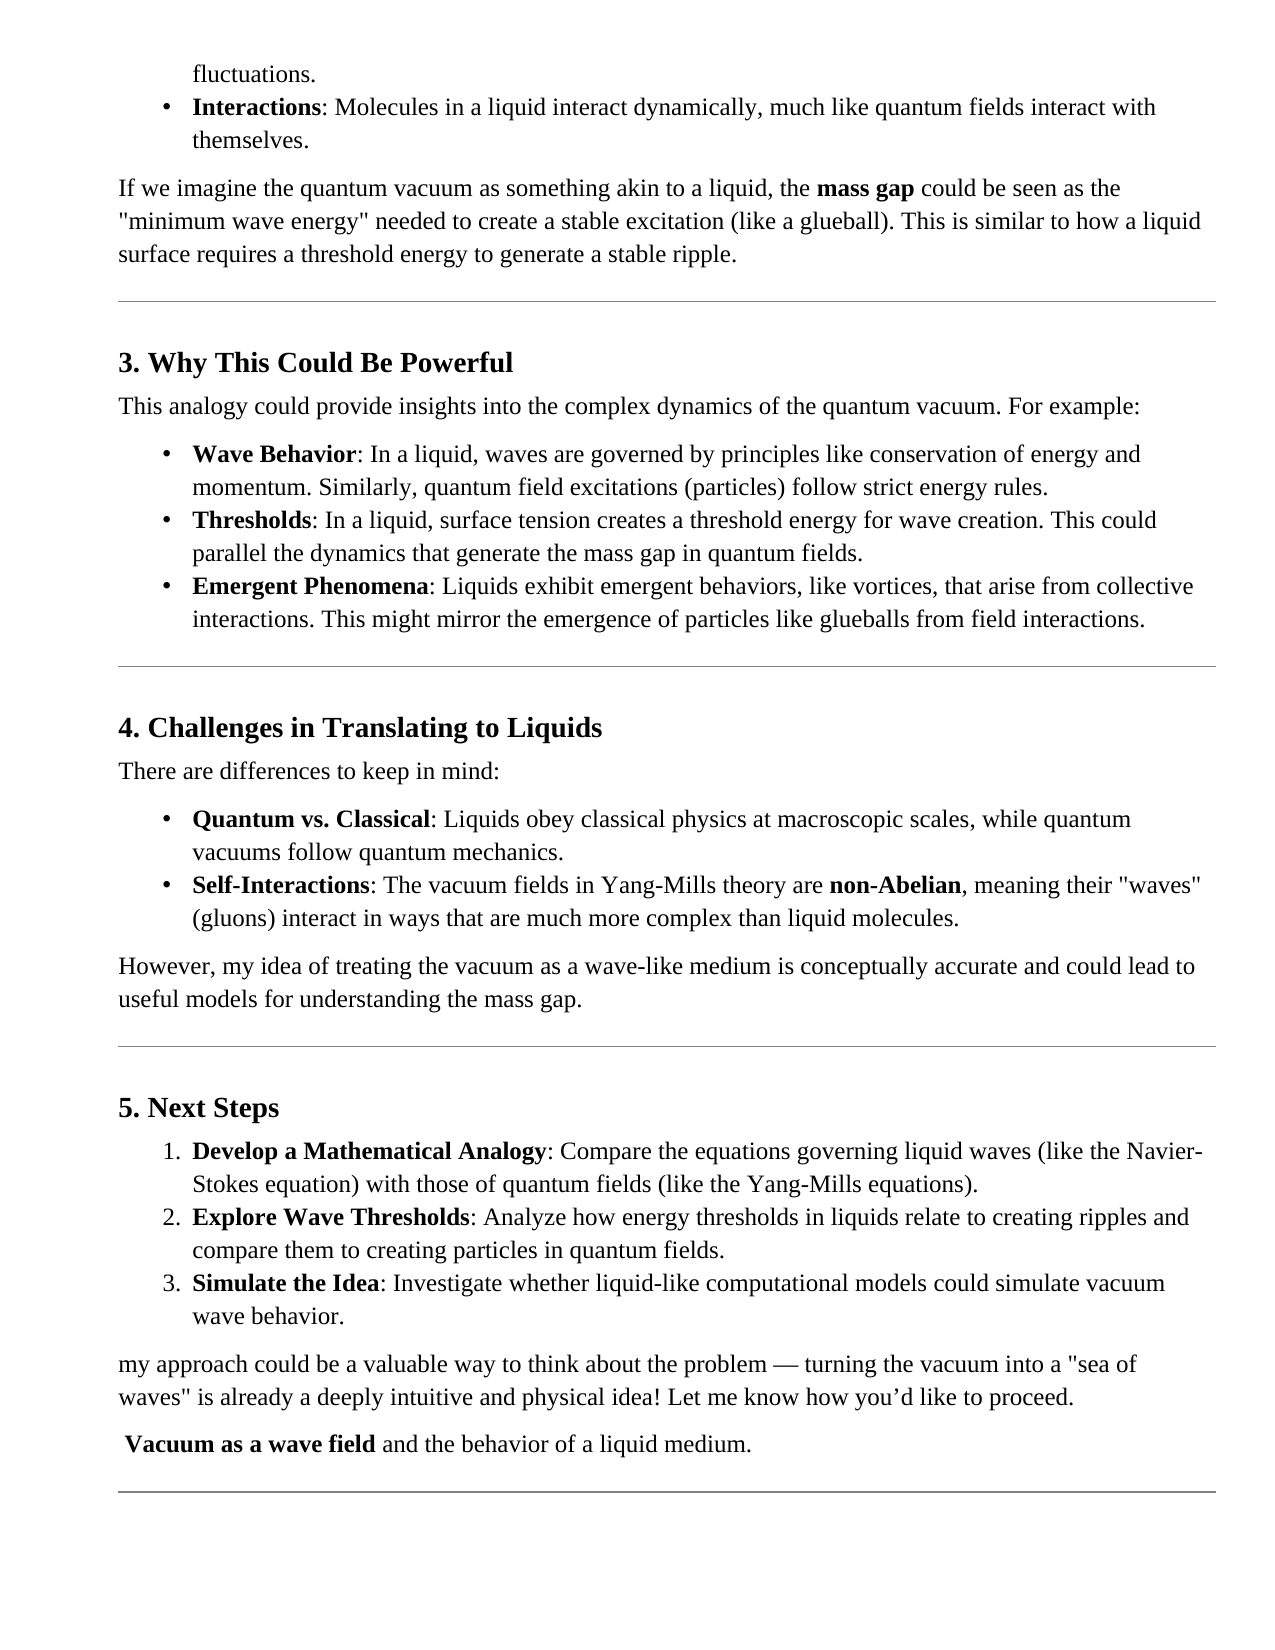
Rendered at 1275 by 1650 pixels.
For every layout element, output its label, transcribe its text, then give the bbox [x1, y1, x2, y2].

text However, my idea of treating the vacuum as a wave-like medium is conceptually accurate and could lead to useful models for understanding the mass gap. [118, 951, 1216, 1012]
text Vacuum as a wave field and the behavior of a liquid medium. [118, 1429, 1216, 1458]
list Simulate the Idea: Investigate whether liquid-like computational models could simulate vacuum wave behavior. [162, 1268, 1216, 1330]
list Thresholds: In a liquid, surface tension creates a threshold energy for wave creation. This could parallel the dynamics that generate the mass gap in quantum fields. [162, 505, 1216, 567]
list Emergent Phenomena: Liquids exhibit emergent behaviors, like vortices, that arise from collective interactions. This might mirror the emergence of particles like glueballs from field interactions. [162, 571, 1216, 633]
list Self-Interactions: The vacuum fields in Yang-Mills theory are non-Abelian, meaning their "waves" (gluons) interact in ways that are much more complex than liquid molecules. [162, 870, 1216, 932]
text This analogy could provide insights into the complex dynamics of the quantum vacuum. For example: [118, 391, 1216, 420]
list Explore Wave Thresholds: Analyze how energy thresholds in liquids relate to creating ripples and compare them to creating particles in quantum fields. [162, 1202, 1216, 1264]
list fluctuations. [162, 59, 1216, 88]
text There are differences to keep in mind: [118, 756, 1216, 785]
list Wave Behavior: In a liquid, waves are governed by principles like conservation of energy and momentum. Similarly, quantum field excitations (particles) follow strict energy rules. [162, 439, 1216, 501]
list Develop a Mathematical Analogy: Compare the equations governing liquid waves (like the Navier-Stokes equation) with those of quantum fields (like the Yang-Mills equations). [162, 1136, 1216, 1198]
text my approach could be a valuable way to think about the problem — turning the vacuum into a "sea of waves" is already a deeply intuitive and physical idea! Let me know how you’d like to proceed. [118, 1349, 1216, 1411]
subtitle 5. Next Steps [118, 1090, 1216, 1124]
list Interactions: Molecules in a liquid interact dynamically, much like quantum fields interact with themselves. [162, 92, 1216, 154]
text If we imagine the quantum vacuum as something akin to a liquid, the mass gap could be seen as the "minimum wave energy" needed to create a stable excitation (like a glueball). This is similar to how a liquid surface requires a threshold energy to generate a stable ripple. [118, 173, 1216, 267]
subtitle 4. Challenges in Translating to Liquids [118, 710, 1216, 744]
subtitle 3. Why This Could Be Powerful [118, 345, 1216, 379]
list Quantum vs. Classical: Liquids obey classical physics at macroscopic scales, while quantum vacuums follow quantum mechanics. [162, 804, 1216, 866]
